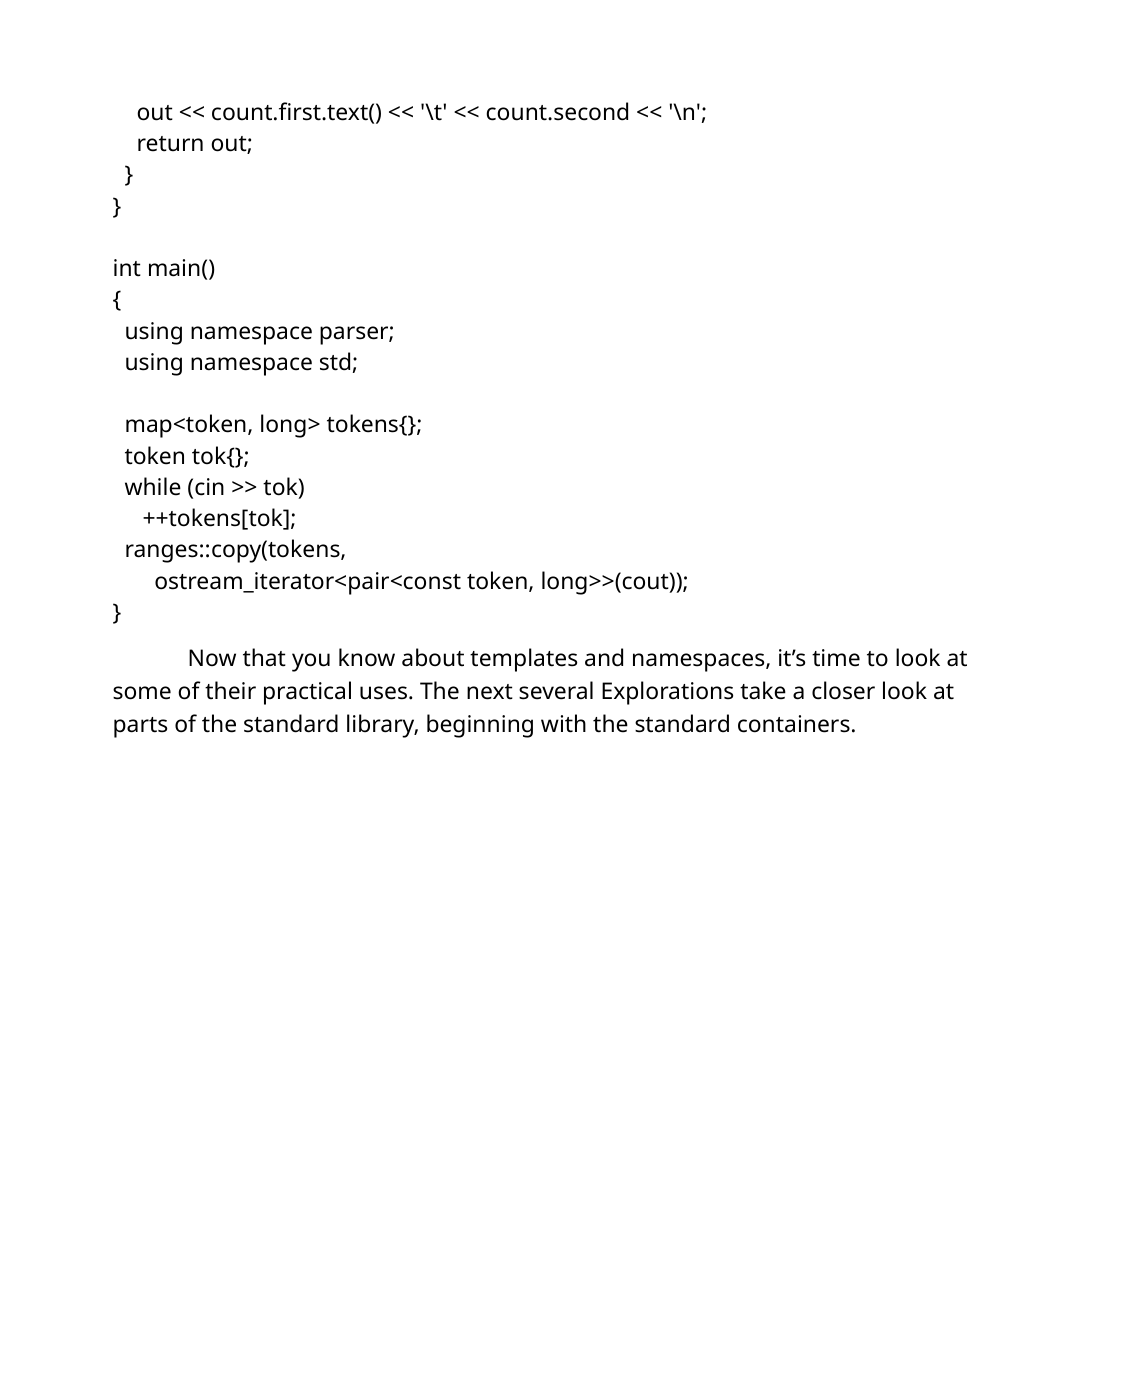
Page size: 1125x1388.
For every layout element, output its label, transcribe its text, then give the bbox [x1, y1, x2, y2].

text while (cin >> tok) [112, 471, 1012, 502]
text Now that you know about templates and namespaces, it’s time to look at some of their practical uses. The next several Explorations take a closer look at parts of the standard library, beginning with the standard containers. [112, 640, 1012, 740]
text return out; [112, 127, 1012, 158]
text using namespace std; [112, 346, 1012, 377]
text token tok{}; [112, 440, 1012, 471]
text } [112, 190, 1012, 221]
text using namespace parser; [112, 315, 1012, 346]
text ostream_iterator<pair<const token, long>>(cout)); [112, 565, 1012, 596]
text } [112, 596, 1012, 627]
text map<token, long> tokens{}; [112, 408, 1012, 440]
text { [112, 283, 1012, 315]
text } [112, 158, 1012, 190]
text out << count.first.text() << '\t' << count.second << '\n'; [112, 96, 1012, 127]
text int main() [112, 252, 1012, 283]
text ranges::copy(tokens, [112, 533, 1012, 565]
text ++tokens[tok]; [112, 502, 1012, 533]
